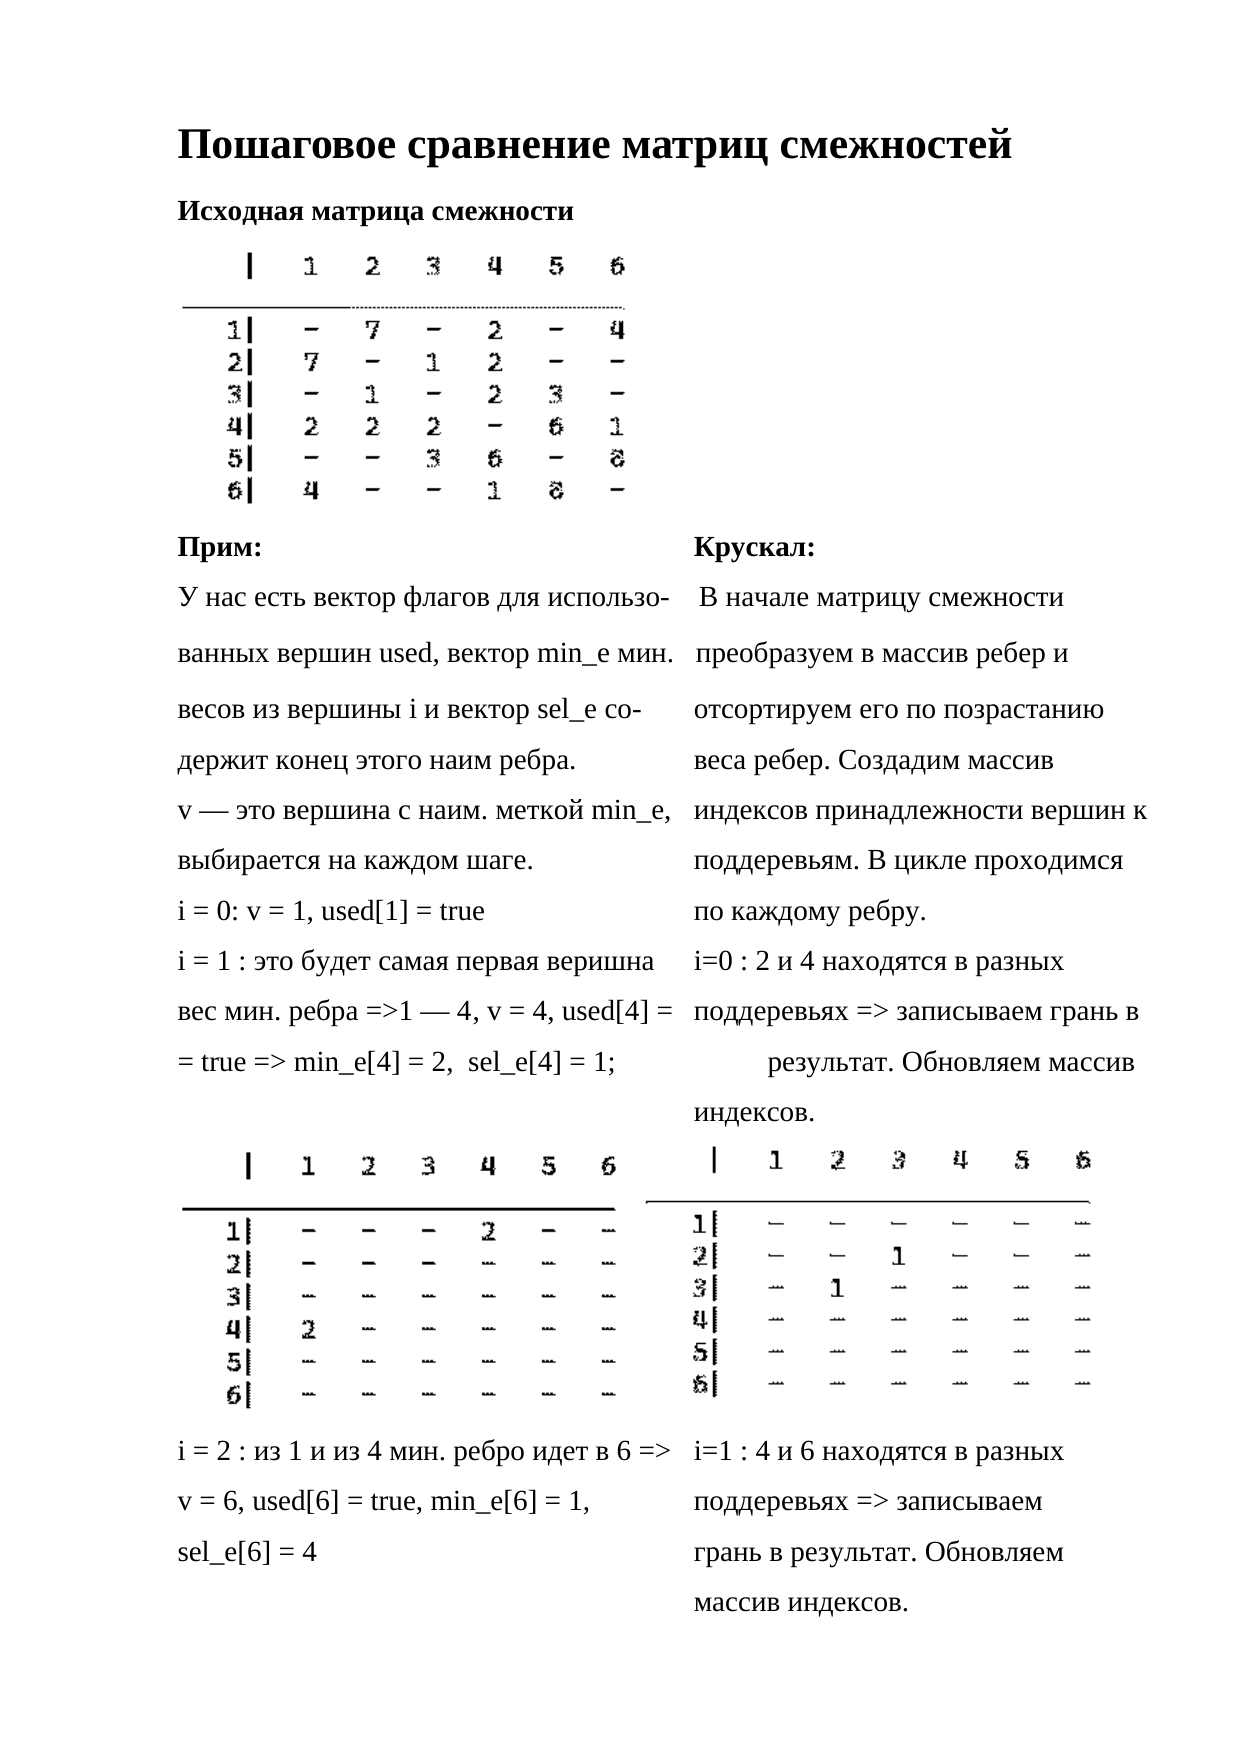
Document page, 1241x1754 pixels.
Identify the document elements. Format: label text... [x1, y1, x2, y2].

text ванных вершин used, вектор min_e мин. преобразуем в массив ребер и [177, 635, 1152, 669]
text i = 2 : из 1 и из 4 мин. ребро идет в 6 => i=1 : 4 и 6 находятся в разных v = 6, used[6] = true, min_e[6] = 1, поддеревьях => записываем [177, 1433, 1152, 1517]
text У нас есть вектор флагов для использо- В начале матрицу смежности [177, 579, 1152, 612]
text sel_e[6] = 4 грань в результат. Обновляем массив индексов. [177, 1534, 1152, 1618]
text вес мин. ребра =>1 — 4 , v = 4, used[4] = поддеревьях => записываем грань в = true => min_e[4] = 2, sel_e[4] = 1; результат. Обновляем массив [177, 993, 1152, 1077]
text выбирается на каждом шаге. поддеревьям. В цикле проходимся [177, 842, 1152, 876]
text Исходная матрица смежности [177, 193, 1152, 227]
text i = 1 : это будет самая первая веришна i=0 : 2 и 4 находятся в разных [177, 943, 1152, 977]
text v — это вершина с наим. меткой min_e, индексов принадлежности вершин к [177, 792, 1152, 826]
text индексов. [177, 1094, 1152, 1127]
text i = 0: v = 1, used[1] = true по каждому ребру. [177, 893, 1152, 926]
text Прим: Крускал: [177, 529, 1152, 562]
subtitle Пошаговое сравнение матриц смежностей [177, 118, 1152, 168]
text держит конец этого наим ребра. веса ребер. Создадим массив [177, 742, 1152, 775]
text весов из вершины i и вектор sel_e со- отсортируем его по позрастанию [177, 691, 1152, 725]
